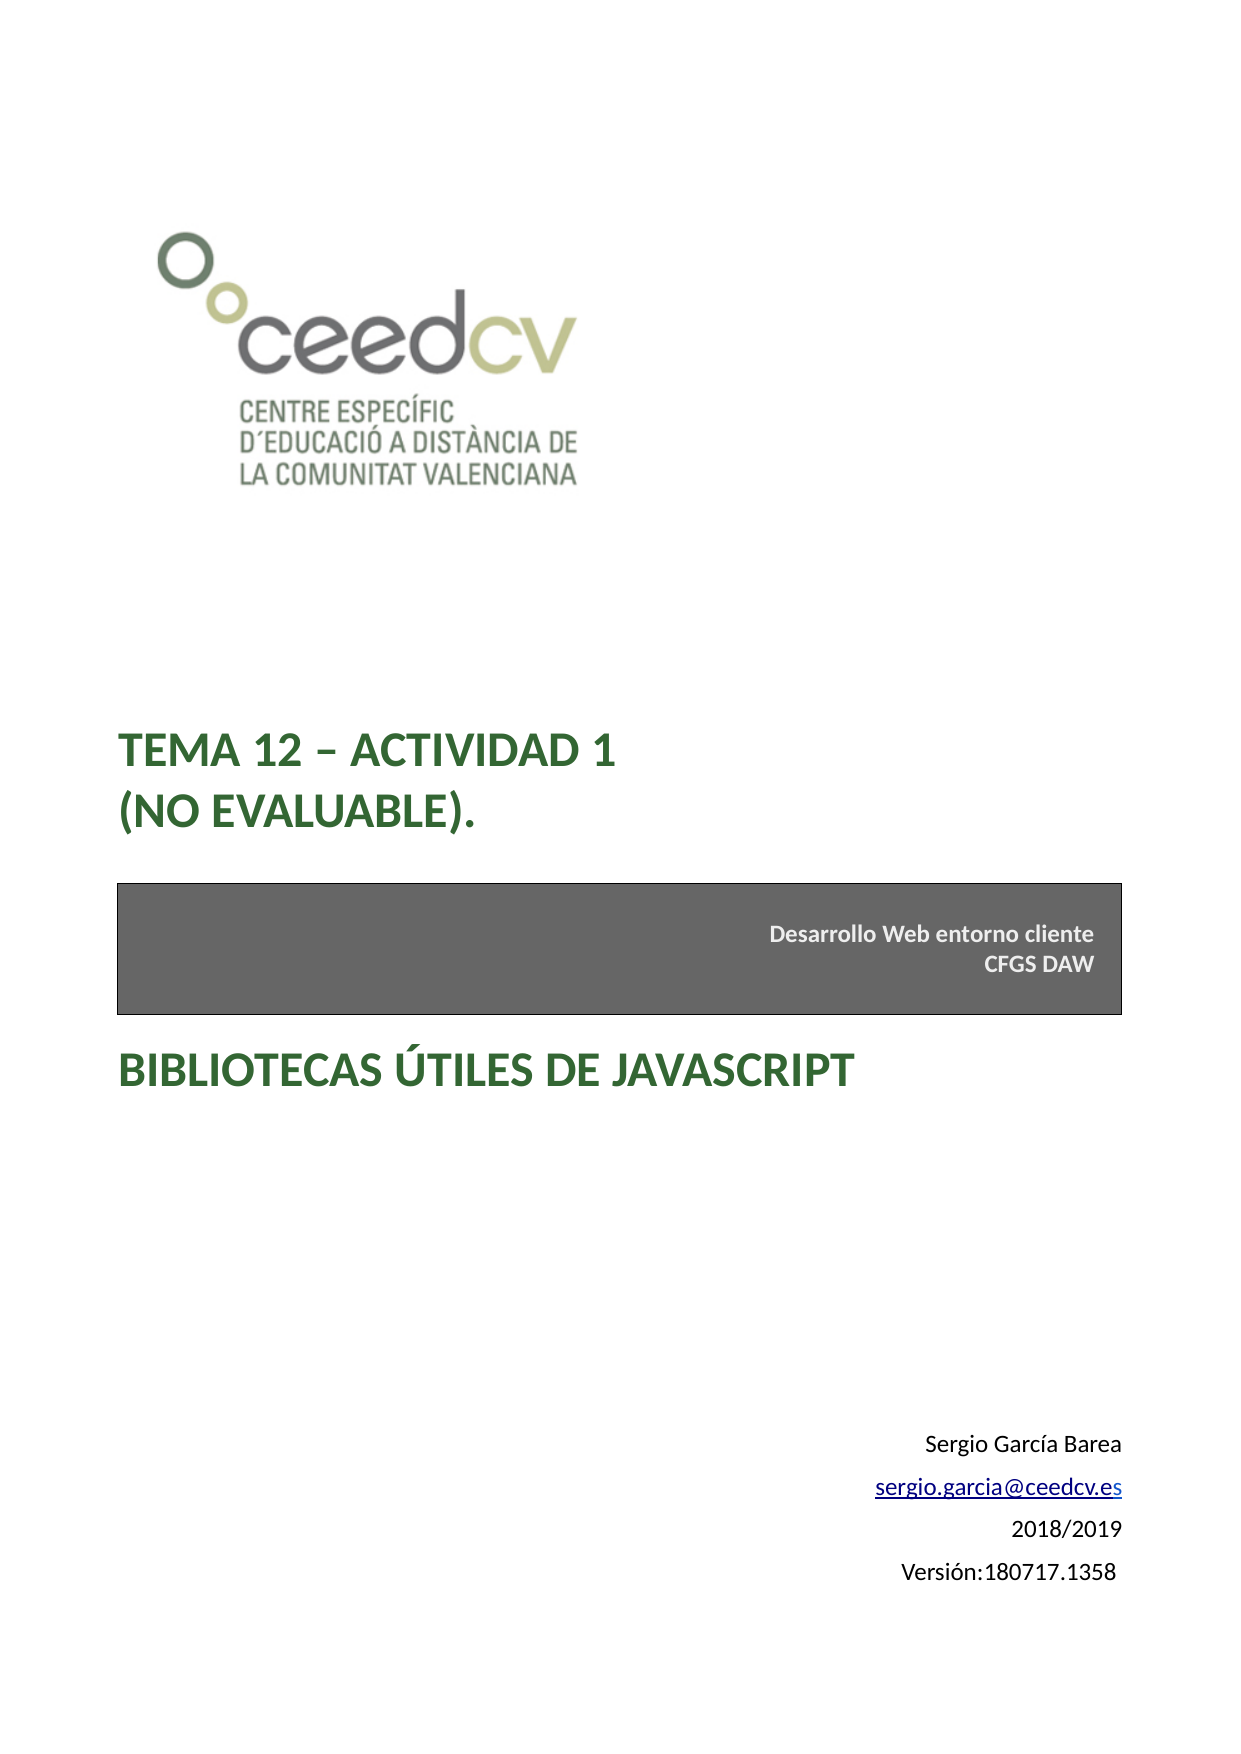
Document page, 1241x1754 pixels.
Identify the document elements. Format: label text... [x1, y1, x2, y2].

text Bibliotecas útiles de Javascript [118, 1015, 1122, 1099]
text Desarrollo Web entorno cliente [121, 918, 1094, 948]
text Versión:180717.1358 [118, 1556, 1122, 1586]
picture [118, 204, 681, 514]
text 2018/2019 [118, 1513, 1122, 1544]
text TEMA 12 – ACTIVIDAD 1 [118, 718, 1122, 779]
text Sergio García Barea [231, 1429, 1122, 1459]
text sergio.garcia@ceedcv.es [231, 1471, 1122, 1502]
text CFGS DAW [121, 948, 1094, 979]
text [118, 840, 1122, 883]
text (No evaluable). [118, 779, 1122, 840]
